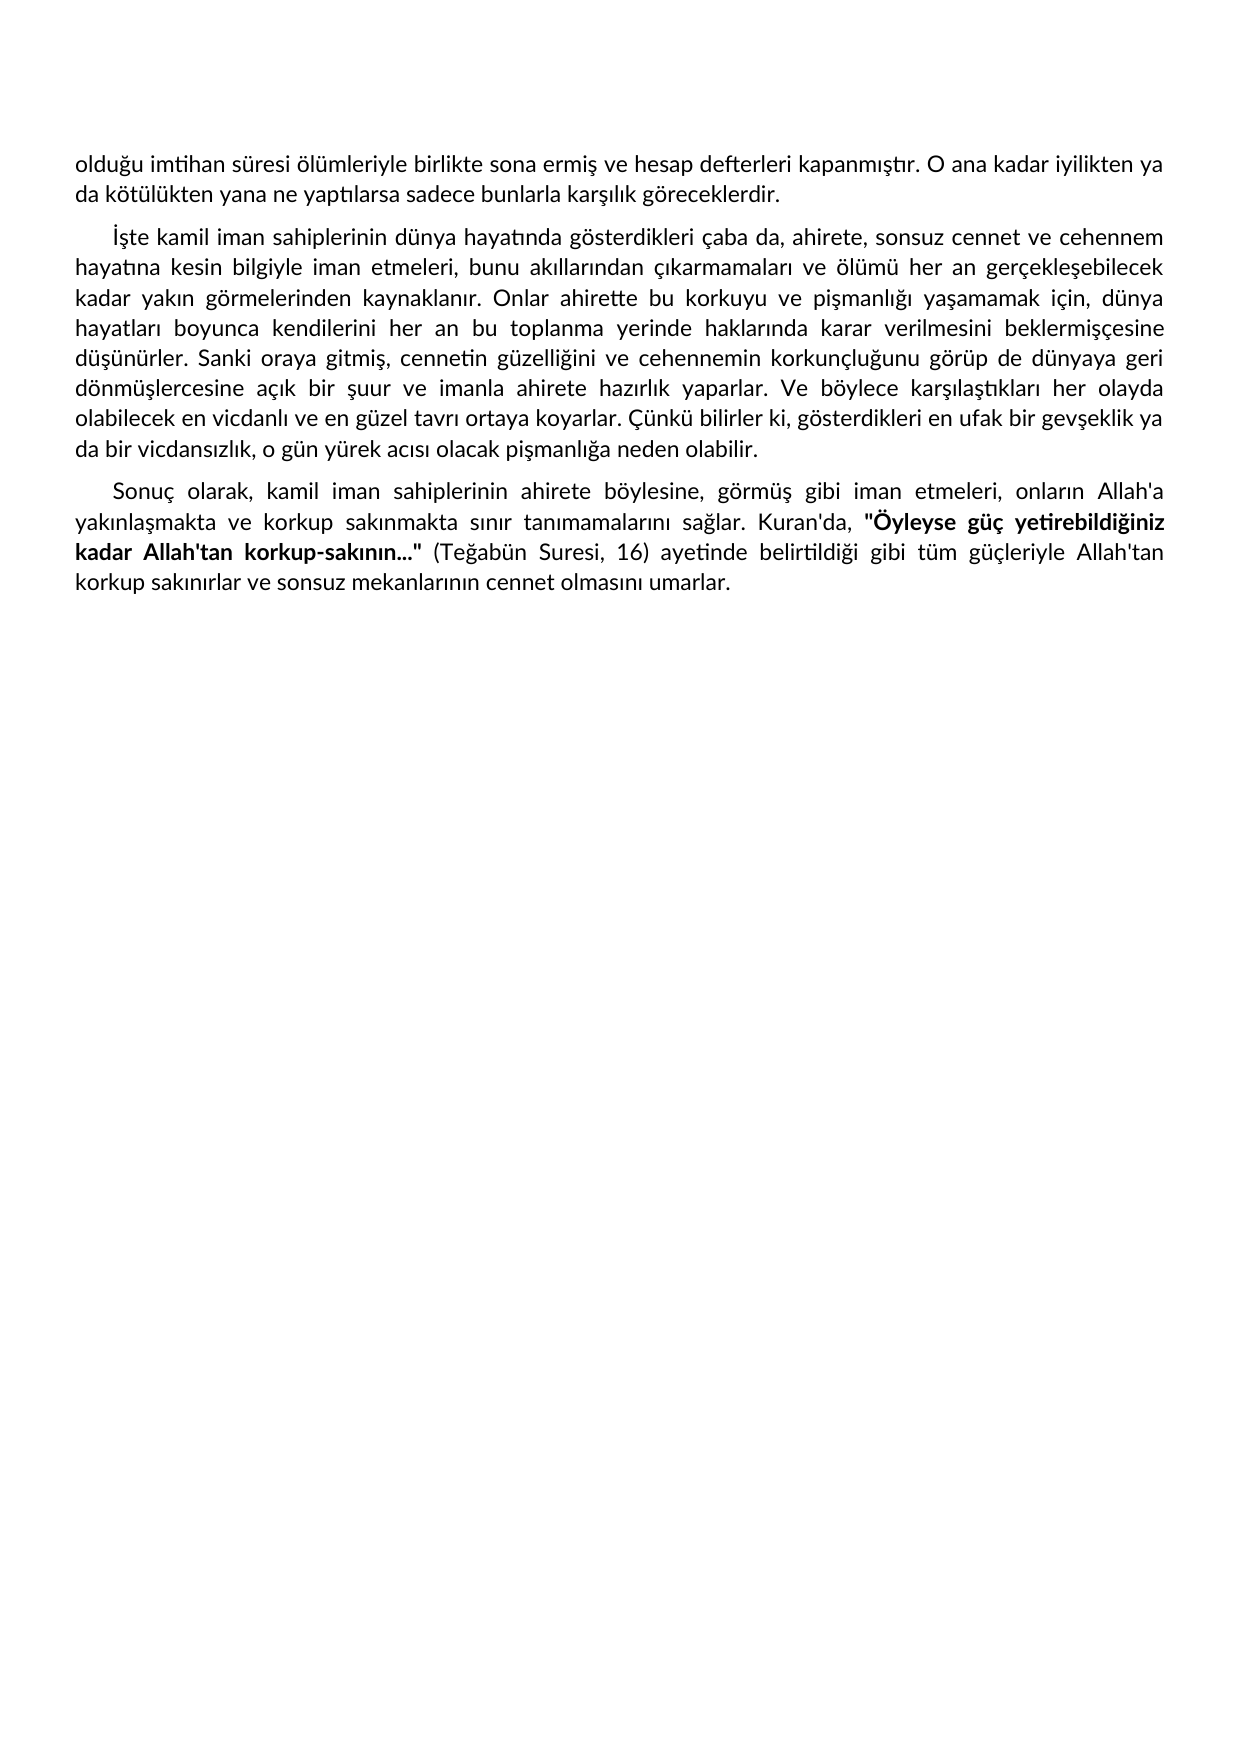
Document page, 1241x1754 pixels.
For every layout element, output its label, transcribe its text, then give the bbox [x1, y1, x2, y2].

text Sonuç olarak, kamil iman sahiplerinin ahirete böylesine, görmüş gibi iman etmeleri, onların Allah'a yakınlaşmakta ve korkup sakınmakta sınır tanımamalarını sağlar. Kuran'da, "Öyleyse güç yetirebildiğiniz kadar Allah'tan korkup-sakının..." (Teğabün Suresi, 16) ayetinde belirtildiği gibi tüm güçleriyle Allah'tan korkup sakınırlar ve sonsuz mekanlarının cennet olmasını umarlar. [75, 477, 1165, 595]
text olduğu imtihan süresi ölümleriyle birlikte sona ermiş ve hesap defterleri kapanmıştır. O ana kadar iyilikten ya da kötülükten yana ne yaptılarsa sadece bunlarla karşılık göreceklerdir. [75, 150, 1165, 208]
text İşte kamil iman sahiplerinin dünya hayatında gösterdikleri çaba da, ahirete, sonsuz cennet ve cehennem hayatına kesin bilgiyle iman etmeleri, bunu akıllarından çıkarmamaları ve ölümü her an gerçekleşebilecek kadar yakın görmelerinden kaynaklanır. Onlar ahirette bu korkuyu ve pişmanlığı yaşamamak için, dünya hayatları boyunca kendilerini her an bu toplanma yerinde haklarında karar verilmesini beklermişçesine düşünürler. Sanki oraya gitmiş, cennetin güzelliğini ve cehennemin korkunçluğunu görüp de dünyaya geri dönmüşlercesine açık bir şuur ve imanla ahirete hazırlık yaparlar. Ve böylece karşılaştıkları her olayda olabilecek en vicdanlı ve en güzel tavrı ortaya koyarlar. Çünkü bilirler ki, gösterdikleri en ufak bir gevşeklik ya da bir vicdansızlık, o gün yürek acısı olacak pişmanlığa neden olabilir. [75, 223, 1165, 462]
